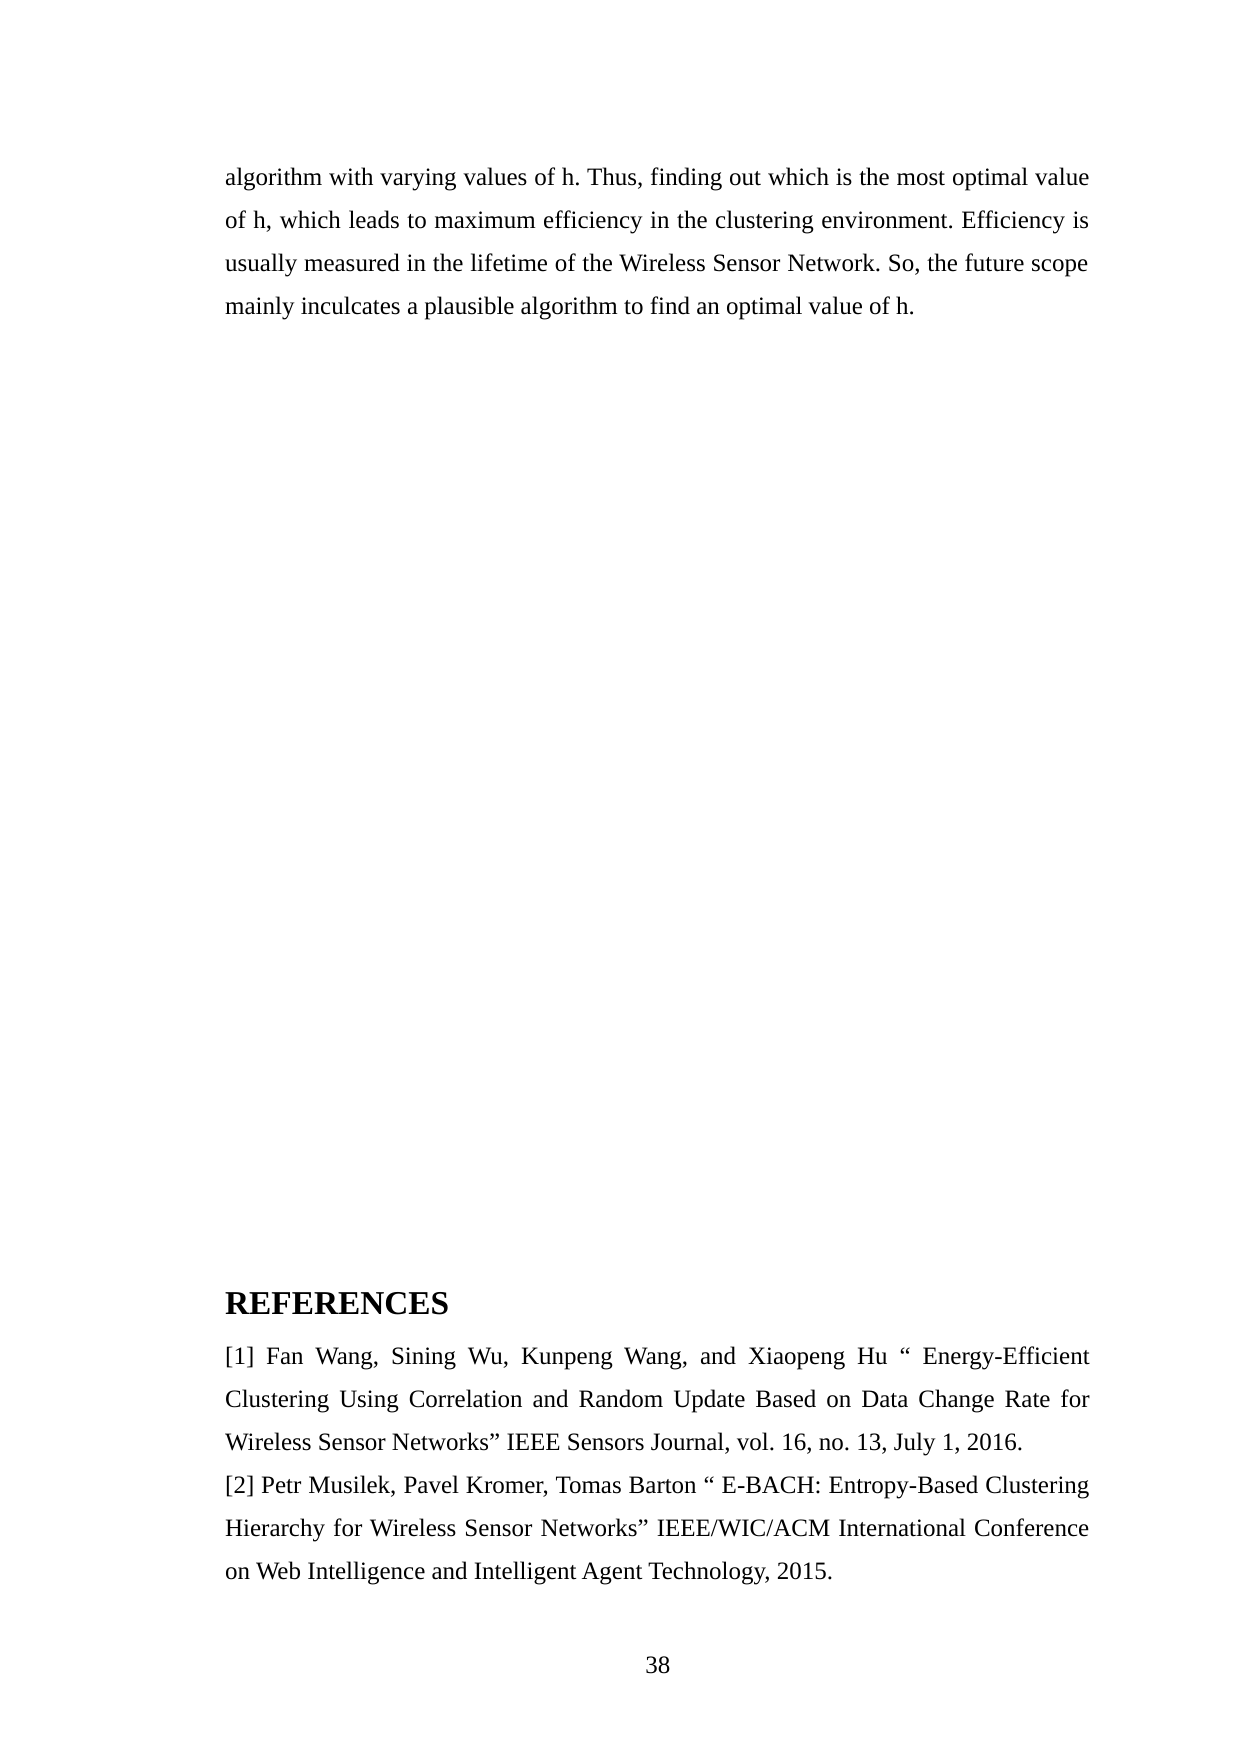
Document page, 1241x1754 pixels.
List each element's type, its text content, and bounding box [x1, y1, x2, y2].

text algorithm with varying values of h. Thus, finding out which is the most optimal value of h, which leads to maximum efficiency in the clustering environment. Efficiency is usually measured in the lifetime of the Wireless Sensor Network. So, the future scope mainly inculcates a plausible algorithm to find an optimal value of h. [225, 162, 1090, 320]
text [2] Petr Musilek, Pavel Kromer, Tomas Barton “ E-BACH: Entropy-Based Clustering Hierarchy for Wireless Sensor Networks” IEEE/WIC/ACM International Conference on Web Intelligence and Intelligent Agent Technology, 2015. [225, 1470, 1090, 1585]
text REFERENCES [225, 1283, 1090, 1322]
text [1] Fan Wang, Sining Wu, Kunpeng Wang, and Xiaopeng Hu “ Energy-Efficient Clustering Using Correlation and Random Update Based on Data Change Rate for Wireless Sensor Networks” IEEE Sensors Journal, vol. 16, no. 13, July 1, 2016. [225, 1341, 1090, 1456]
